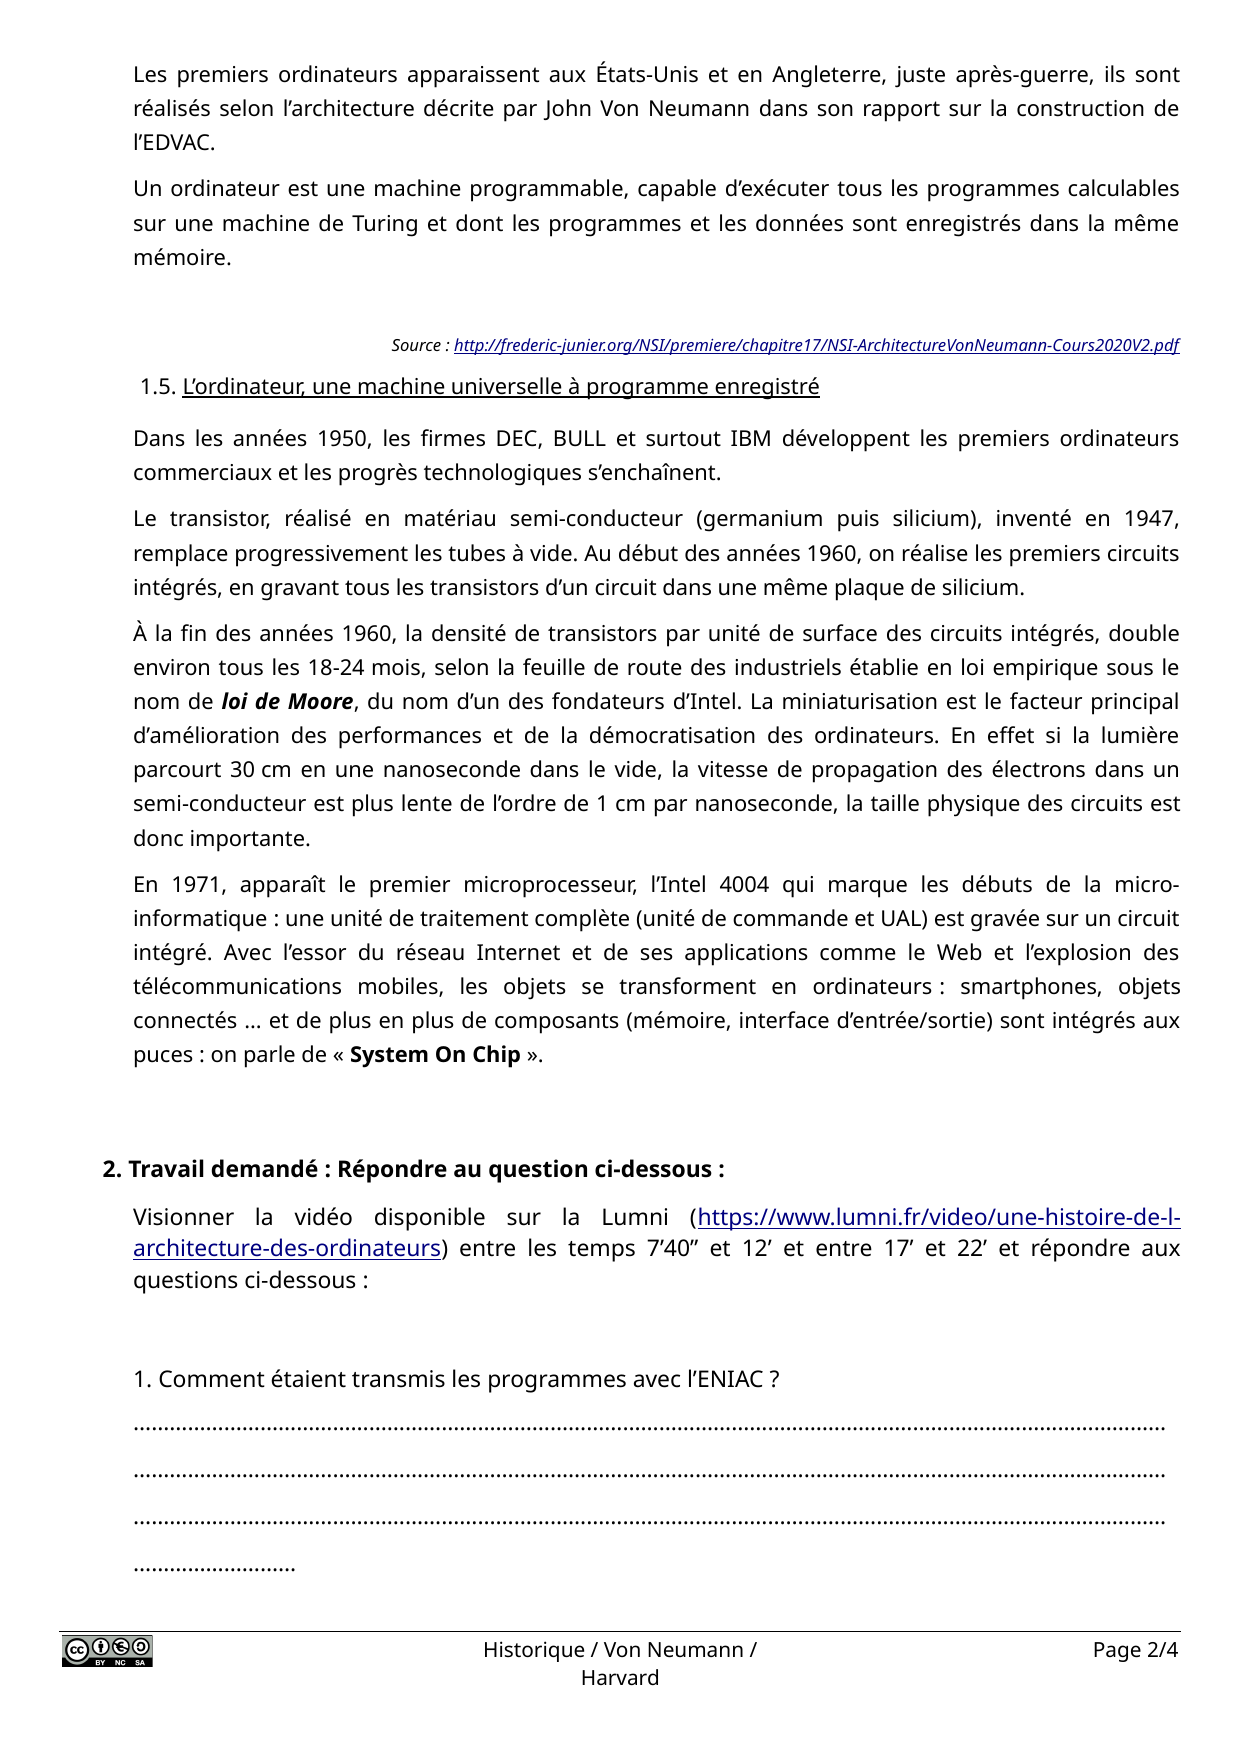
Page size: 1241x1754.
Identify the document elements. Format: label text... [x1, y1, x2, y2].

picture [62, 1635, 153, 1667]
text ……………………………………………………………………………………………………………………………………………………………………………………………………………………………………………………………………………………………………………………………………………………………………………………………………………………………………………………………………………………………… [133, 1406, 1181, 1578]
text Le transistor, réalisé en matériau semi-conducteur (germanium puis silicium), inventé en 1947, remplace progressivement les tubes à vide. Au début des années 1960, on réalise les premiers circuits intégrés, en gravant tous les transistors d’un circuit dans une même plaque de silicium. [133, 503, 1181, 601]
text Les premiers ordinateurs apparaissent aux États-Unis et en Angleterre, juste après-guerre, ils sont réalisés selon l’architecture décrite par John Von Neumann dans son rapport sur la construction de l’EDVAC. [133, 59, 1181, 157]
list Travail demandé : Répondre au question ci-dessous : [97, 1153, 1181, 1185]
list L’ordinateur, une machine universelle à programme enregistré [134, 371, 1181, 401]
text Dans les années 1950, les firmes DEC, BULL et surtout IBM développent les premiers ordinateurs commerciaux et les progrès technologiques s’enchaînent. [133, 423, 1181, 487]
text À la fin des années 1960, la densité de transistors par unité de surface des circuits intégrés, double environ tous les 18-24 mois, selon la feuille de route des industriels établie en loi empirique sous le nom de loi de Moore, du nom d’un des fondateurs d’Intel. La miniaturisation est le facteur principal d’amélioration des performances et de la démocratisation des ordinateurs. En effet si la lumière parcourt 30 cm en une nanoseconde dans le vide, la vitesse de propagation des électrons dans un semi-conducteur est plus lente de l’ordre de 1 cm par nanoseconde, la taille physique des circuits est donc importante. [133, 618, 1181, 852]
text Un ordinateur est une machine programmable, capable d’exécuter tous les programmes calculables sur une machine de Turing et dont les programmes et les données sont enregistrés dans la même mémoire. [133, 173, 1181, 271]
text 1. Comment étaient transmis les programmes avec l’ENIAC ? [133, 1363, 1181, 1394]
text Visionner la vidéo disponible sur la Lumni (https://www.lumni.fr/video/une-histoire-de-l-architecture-des-ordinateurs) entre les temps 7’40” et 12’ et entre 17’ et 22’ et répondre aux questions ci-dessous : [133, 1201, 1181, 1295]
text Source : http://frederic-junier.org/NSI/premiere/chapitre17/NSI-ArchitectureVonNeumann-Cours2020V2.pdf [133, 333, 1181, 356]
text En 1971, apparaît le premier microprocesseur, l’Intel 4004 qui marque les débuts de la micro-informatique : une unité de traitement complète (unité de commande et UAL) est gravée sur un circuit intégré. Avec l’essor du réseau Internet et de ses applications comme le Web et l’explosion des télécommunications mobiles, les objets se transforment en ordinateurs : smartphones, objets connectés ... et de plus en plus de composants (mémoire, interface d’entrée/sortie) sont intégrés aux puces : on parle de « System On Chip ». [133, 868, 1181, 1069]
